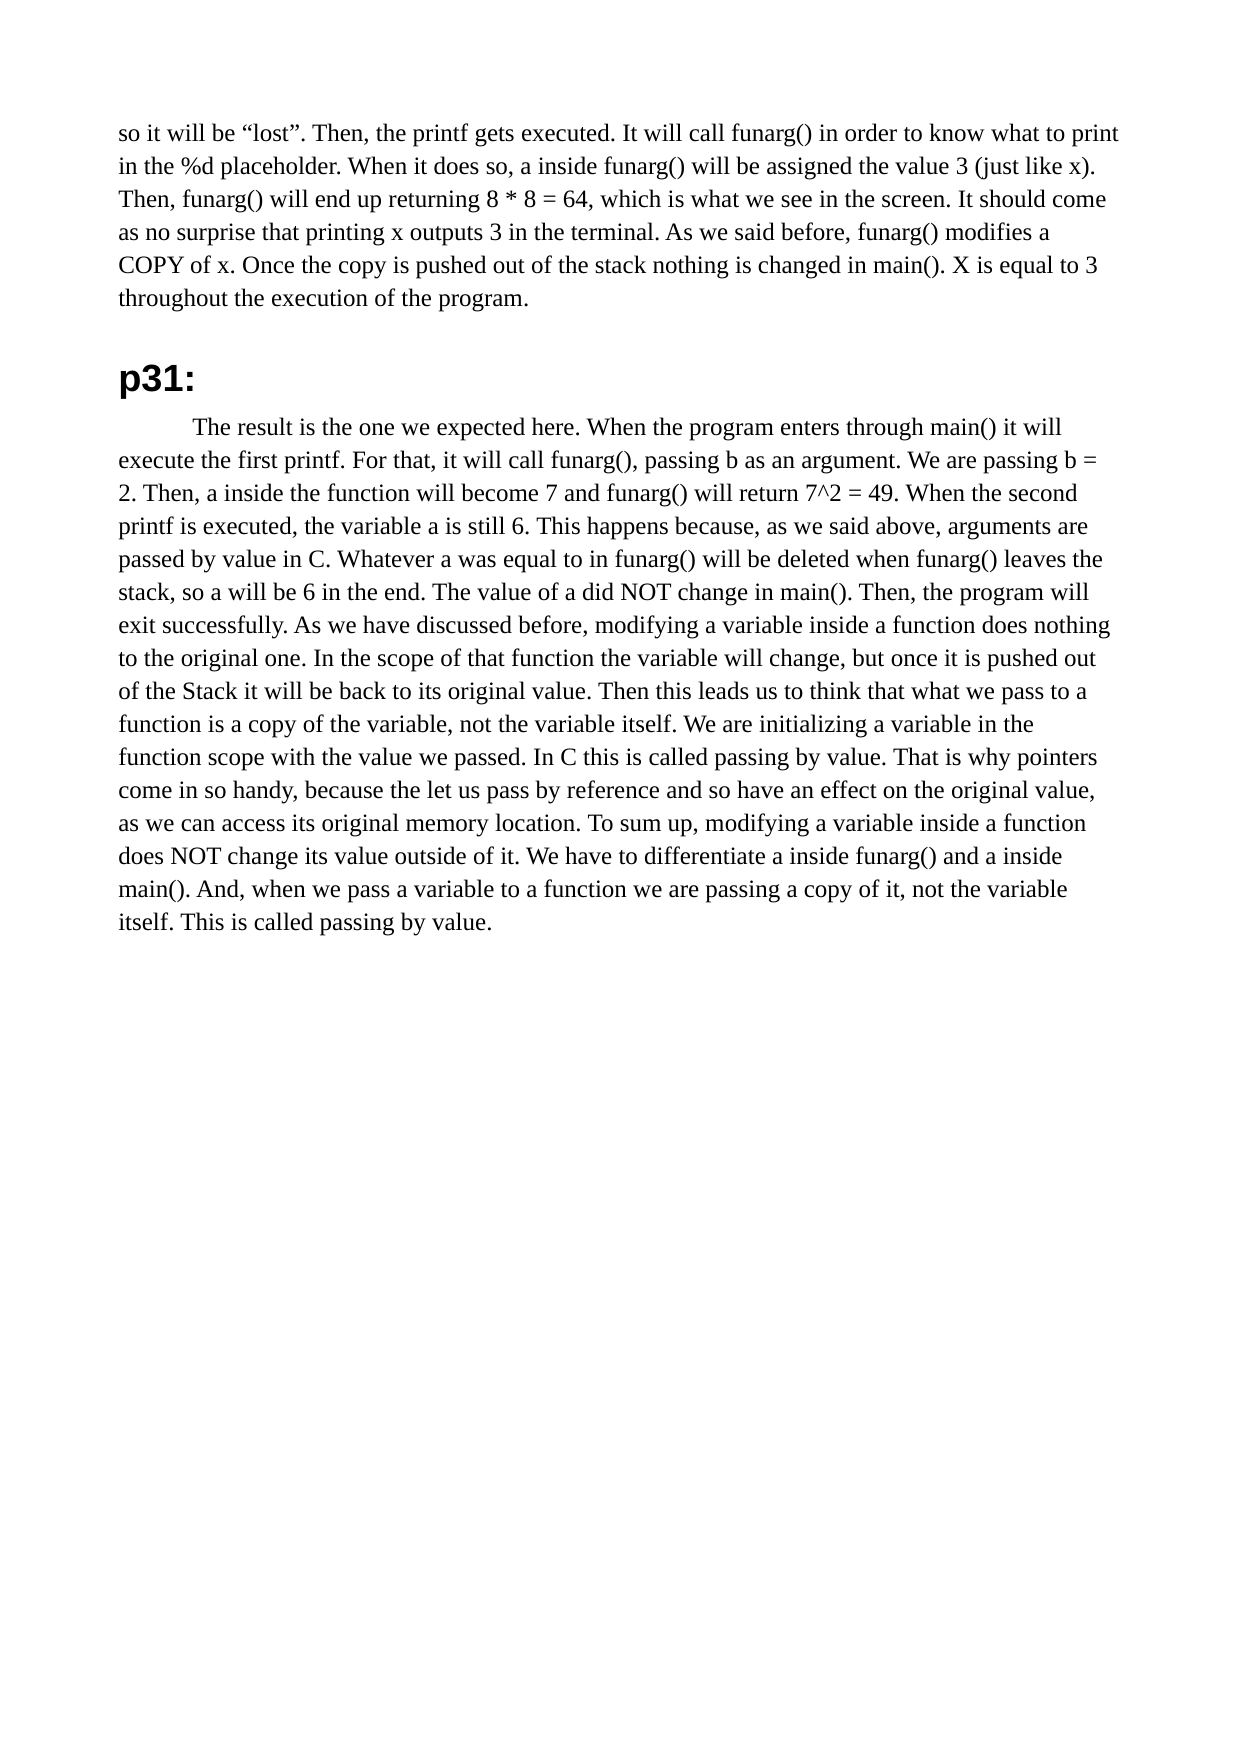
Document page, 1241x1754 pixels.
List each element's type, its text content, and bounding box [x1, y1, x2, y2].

text The result is the one we expected here. When the program enters through main() it will execute the first printf. For that, it will call funarg(), passing b as an argument. We are passing b = 2. Then, a inside the function will become 7 and funarg() will return 7^2 = 49. When the second printf is executed, the variable a is still 6. This happens because, as we said above, arguments are passed by value in C. Whatever a was equal to in funarg() will be deleted when funarg() leaves the stack, so a will be 6 in the end. The value of a did NOT change in main(). Then, the program will exit successfully. As we have discussed before, modifying a variable inside a function does nothing to the original one. In the scope of that function the variable will change, but once it is pushed out of the Stack it will be back to its original value. Then this leads us to think that what we pass to a function is a copy of the variable, not the variable itself. We are initializing a variable in the function scope with the value we passed. In C this is called passing by value. That is why pointers come in so handy, because the let us pass by reference and so have an effect on the original value, as we can access its original memory location. To sum up, modifying a variable inside a function does NOT change its value outside of it. We have to differentiate a inside funarg() and a inside main(). And, when we pass a variable to a function we are passing a copy of it, not the variable itself. This is called passing by value. [118, 412, 1122, 936]
subtitle p31: [118, 356, 1122, 399]
text so it will be “lost”. Then, the printf gets executed. It will call funarg() in order to know what to print in the %d placeholder. When it does so, a inside funarg() will be assigned the value 3 (just like x). Then, funarg() will end up returning 8 * 8 = 64, which is what we see in the screen. It should come as no surprise that printing x outputs 3 in the terminal. As we said before, funarg() modifies a COPY of x. Once the copy is pushed out of the stack nothing is changed in main(). X is equal to 3 throughout the execution of the program. [118, 118, 1122, 312]
